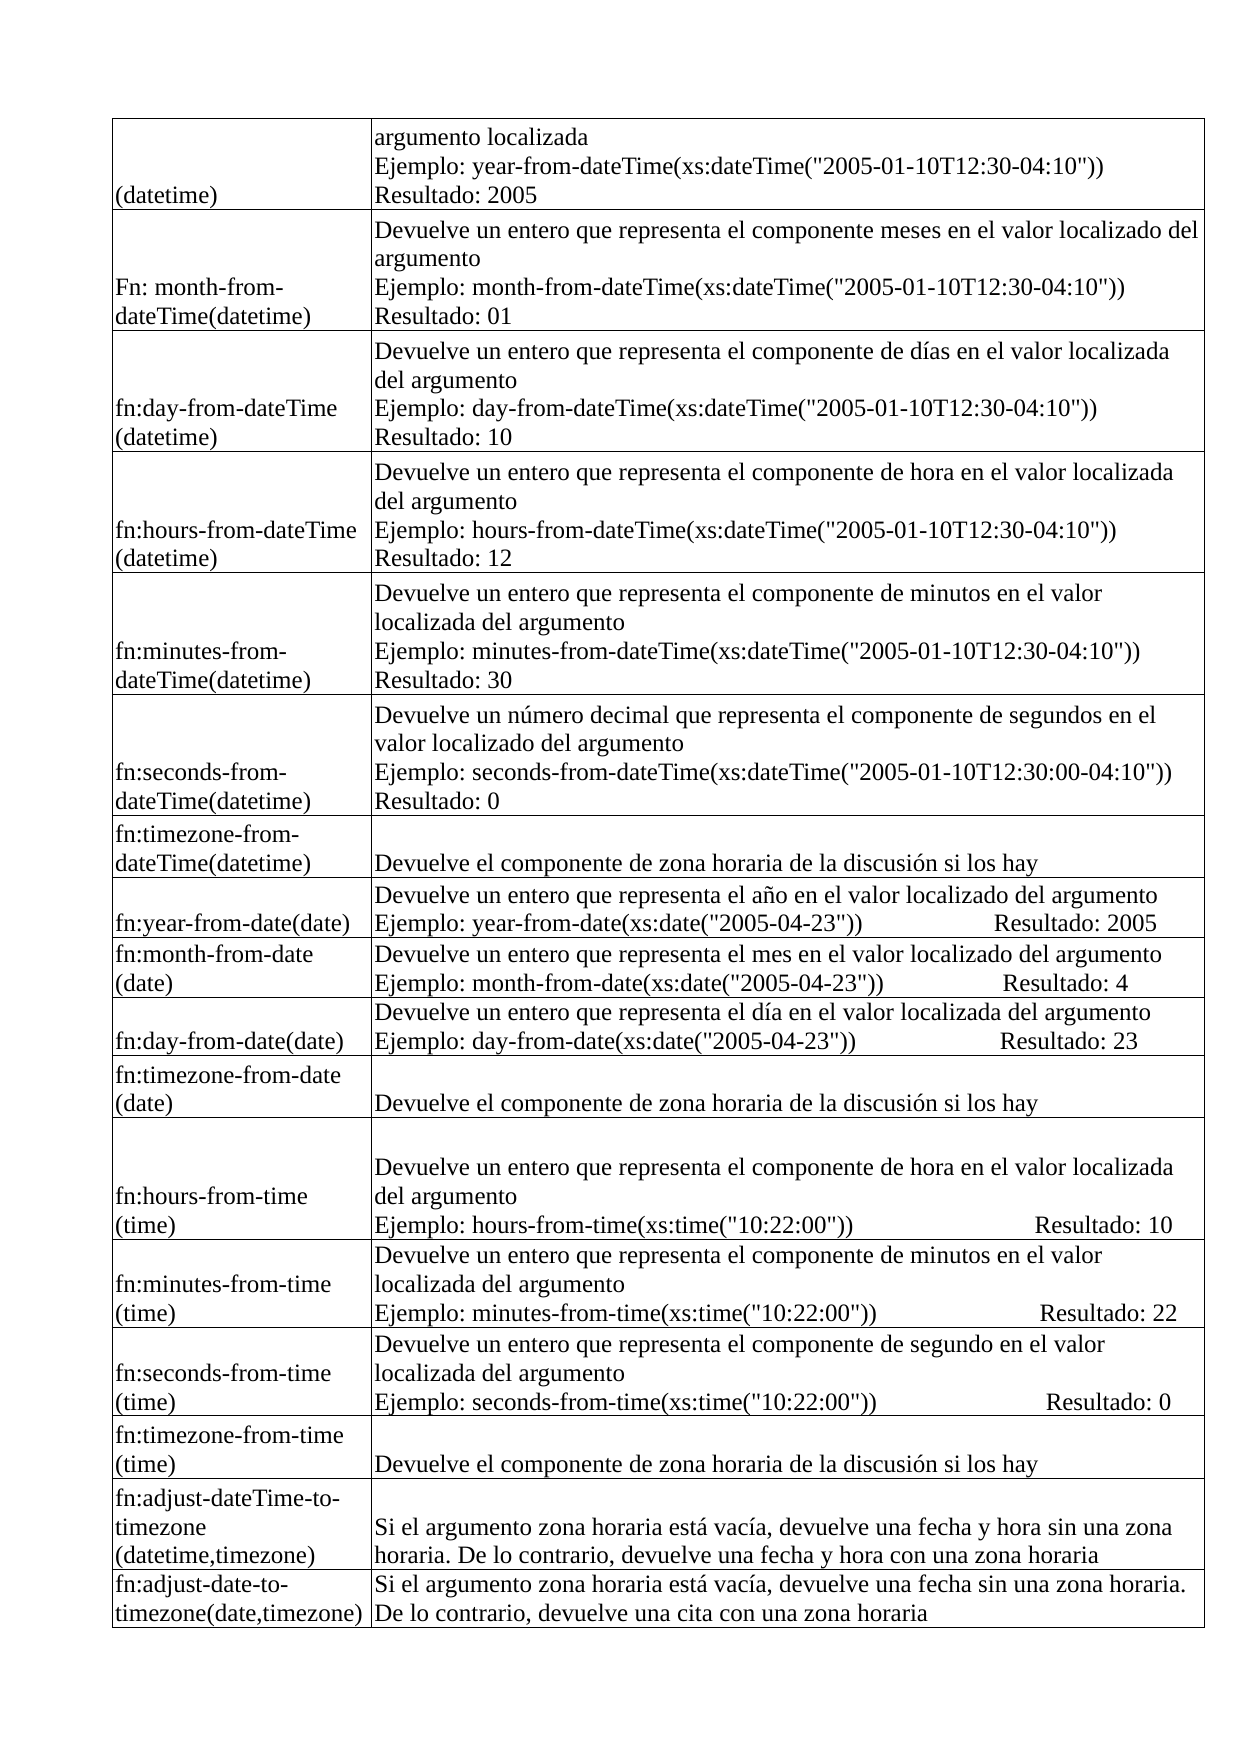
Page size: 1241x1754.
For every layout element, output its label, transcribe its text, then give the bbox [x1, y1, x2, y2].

table_cell fn:seconds-from-dateTime(datetime) [113, 695, 371, 815]
table_cell fn:minutes-from-time (time) [113, 1240, 371, 1327]
table_cell fn:adjust-dateTime-to-timezone (datetime,timezone) [113, 1479, 371, 1569]
table_cell Devuelve un entero que representa el componente de días en el valor localizada del argumento Ejemplo: day-from-dateTime(xs:dateTime("2005-01-10T12:30-04:10")) Resultado: 10 [372, 331, 1204, 451]
table_cell Devuelve un entero que representa el mes en el valor localizado del argumento Ejemplo: month-from-date(xs:date("2005-04-23")) Resultado: 4 [372, 938, 1204, 997]
table_cell fn:seconds-from-time (time) [113, 1328, 371, 1415]
table_cell fn:minutes-from-dateTime(datetime) [113, 573, 371, 693]
table_cell fn:timezone-from-time (time) [113, 1416, 371, 1478]
table_cell fn:hours-from-time (time) [113, 1118, 371, 1238]
table_cell Devuelve un entero que representa el componente de segundo en el valor localizada del argumento Ejemplo: seconds-from-time(xs:time("10:22:00")) Resultado: 0 [372, 1328, 1204, 1415]
table_cell Si el argumento zona horaria está vacía, devuelve una fecha y hora sin una zona horaria. De lo contrario, devuelve una fecha y hora con una zona horaria [372, 1479, 1204, 1569]
table_cell Devuelve el componente de zona horaria de la discusión si los hay [372, 1056, 1204, 1117]
table_cell Devuelve un entero que representa el componente de hora en el valor localizada del argumento Ejemplo: hours-from-time(xs:time("10:22:00")) Resultado: 10 [372, 1118, 1204, 1238]
table_cell Fn: month-from-dateTime(datetime) [113, 210, 371, 330]
table_cell fn:timezone-from-dateTime(datetime) [113, 816, 371, 877]
table_cell Devuelve un entero que representa el componente meses en el valor localizado del argumento Ejemplo: month-from-dateTime(xs:dateTime("2005-01-10T12:30-04:10")) Resultado: 01 [372, 210, 1204, 330]
table_cell fn:day-from-dateTime (datetime) [113, 331, 371, 451]
table_cell fn:adjust-date-to-timezone(date,timezone) [113, 1570, 371, 1627]
table_cell Si el argumento zona horaria está vacía, devuelve una fecha sin una zona horaria. De lo contrario, devuelve una cita con una zona horaria [372, 1570, 1204, 1627]
table_cell Devuelve un entero que representa el componente de hora en el valor localizada del argumento Ejemplo: hours-from-dateTime(xs:dateTime("2005-01-10T12:30-04:10")) Resultado: 12 [372, 452, 1204, 572]
table_cell Devuelve el componente de zona horaria de la discusión si los hay [372, 1416, 1204, 1478]
table_cell Devuelve un entero que representa el año en el valor localizado del argumento Ejemplo: year-from-date(xs:date("2005-04-23")) Resultado: 2005 [372, 878, 1204, 937]
table_cell fn:timezone-from-date (date) [113, 1056, 371, 1117]
table_cell fn:year-from-date(date) [113, 878, 371, 937]
table_cell fn:hours-from-dateTime (datetime) [113, 452, 371, 572]
table_cell Devuelve un entero que representa el componente de minutos en el valor localizada del argumento Ejemplo: minutes-from-dateTime(xs:dateTime("2005-01-10T12:30-04:10")) Resultado: 30 [372, 573, 1204, 693]
table_cell Devuelve un número decimal que representa el componente de segundos en el valor localizado del argumento Ejemplo: seconds-from-dateTime(xs:dateTime("2005-01-10T12:30:00-04:10")) Resultado: 0 [372, 695, 1204, 815]
table_cell argumento localizada Ejemplo: year-from-dateTime(xs:dateTime("2005-01-10T12:30-04:10")) Resultado: 2005 [372, 119, 1204, 208]
table_cell fn:month-from-date (date) [113, 938, 371, 997]
table_cell Devuelve un entero que representa el día en el valor localizada del argumento Ejemplo: day-from-date(xs:date("2005-04-23")) Resultado: 23 [372, 998, 1204, 1055]
table_cell (datetime) [113, 119, 371, 208]
table_cell Devuelve un entero que representa el componente de minutos en el valor localizada del argumento Ejemplo: minutes-from-time(xs:time("10:22:00")) Resultado: 22 [372, 1240, 1204, 1327]
table_cell Devuelve el componente de zona horaria de la discusión si los hay [372, 816, 1204, 877]
table_cell fn:day-from-date(date) [113, 998, 371, 1055]
